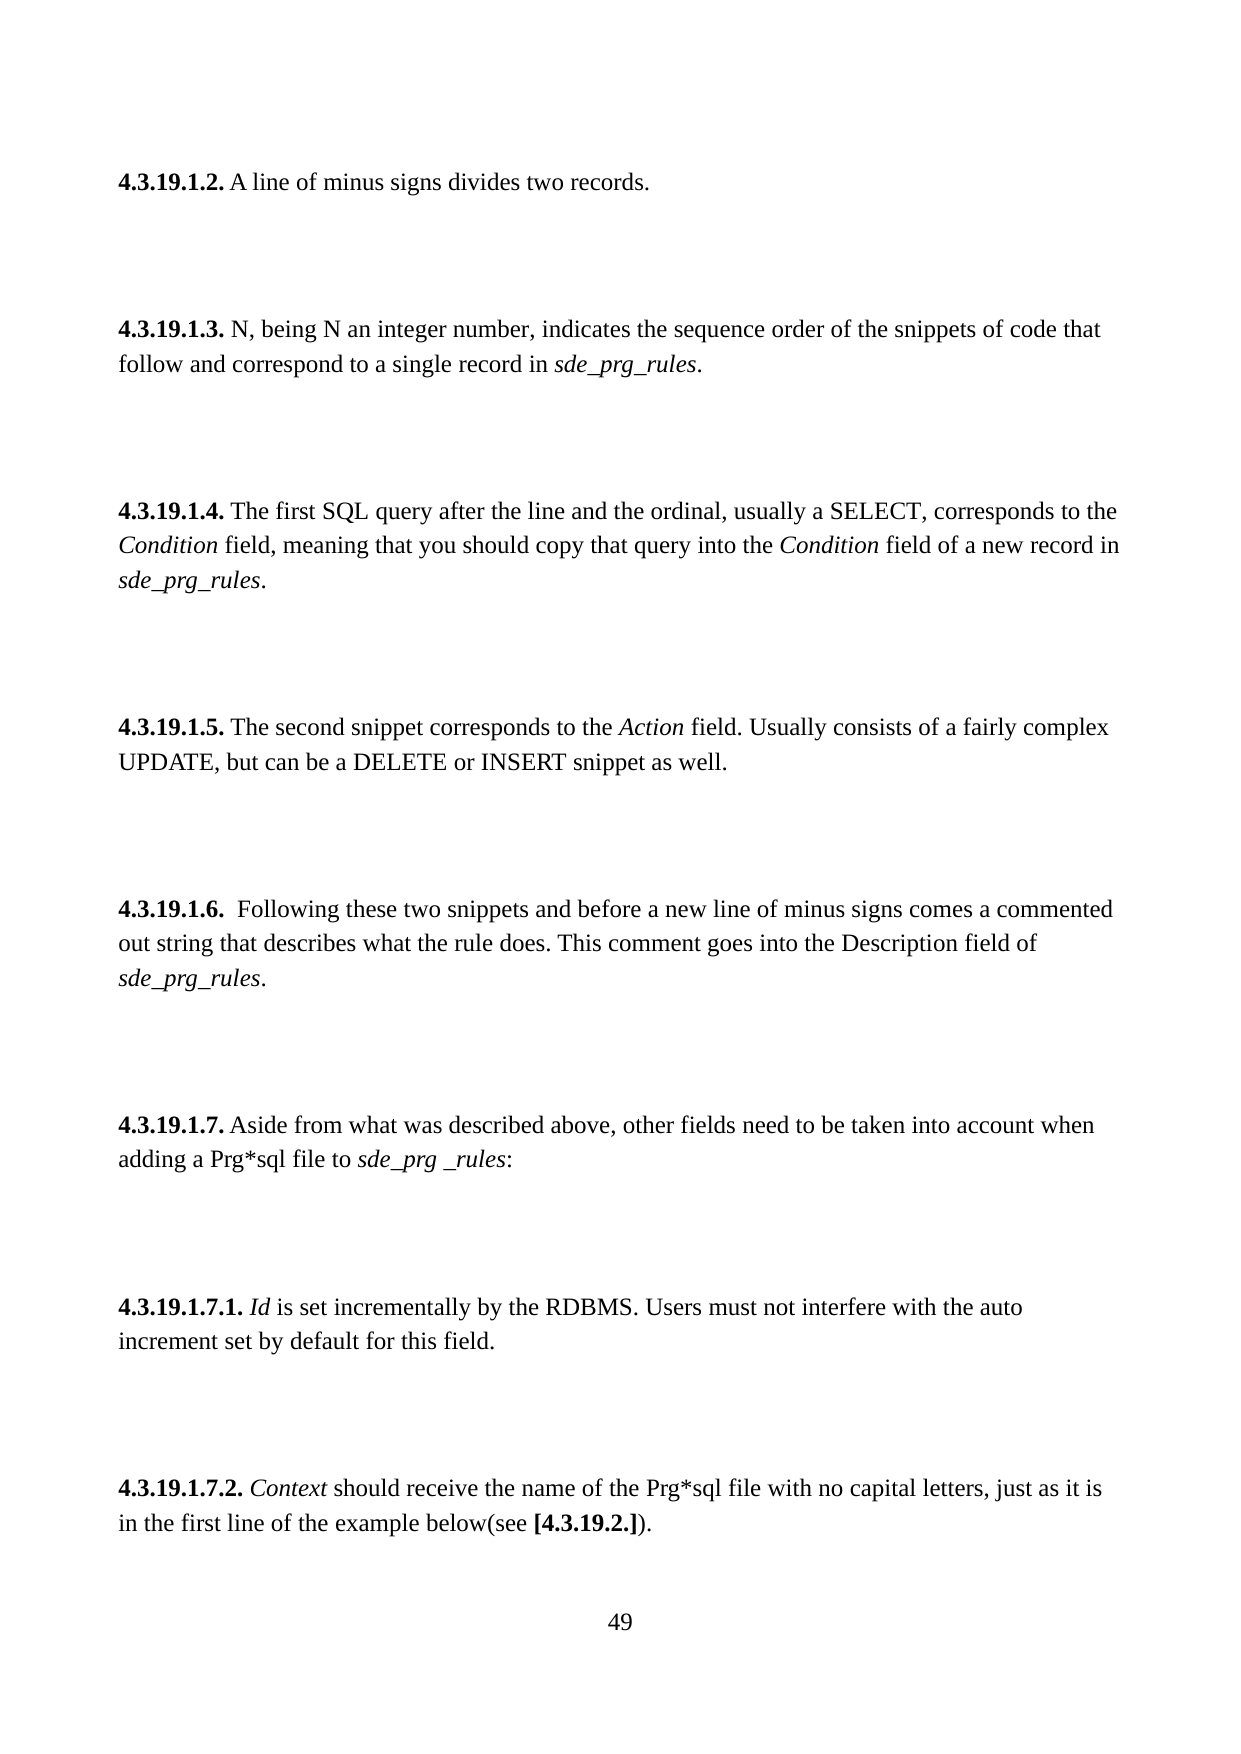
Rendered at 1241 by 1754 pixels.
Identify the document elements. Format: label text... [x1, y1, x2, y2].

text 4.3.19.1.5. The second snippet corresponds to the Action field. Usually consists of a fairly complex UPDATE, but can be a DELETE or INSERT snippet as well. [118, 712, 1122, 775]
text 4.3.19.1.6. Following these two snippets and before a new line of minus signs comes a commented out string that describes what the rule does. This comment goes into the Description field of sde_prg_rules. [118, 894, 1122, 992]
text 4.3.19.1.3. N, being N an integer number, indicates the sequence order of the snippets of code that follow and correspond to a single record in sde_prg_rules. [118, 314, 1122, 378]
text 4.3.19.1.7.1. Id is set incrementally by the RDBMS. Users must not interfere with the auto increment set by default for this field. [118, 1292, 1122, 1355]
text 4.3.19.1.4. The first SQL query after the line and the ordinal, usually a SELECT, corresponds to the Condition field, meaning that you should copy that query into the Condition field of a new record in sde_prg_rules. [118, 496, 1122, 594]
text 4.3.19.1.7.2. Context should receive the name of the Prg*sql file with no capital letters, just as it is in the first line of the example below(see [4.3.19.2.]). [118, 1473, 1122, 1537]
text 4.3.19.1.7. Aside from what was described above, other fields need to be taken into account when adding a Prg*sql file to sde_prg _rules: [118, 1110, 1122, 1173]
text 4.3.19.1.2. A line of minus signs divides two records. [118, 167, 1122, 196]
